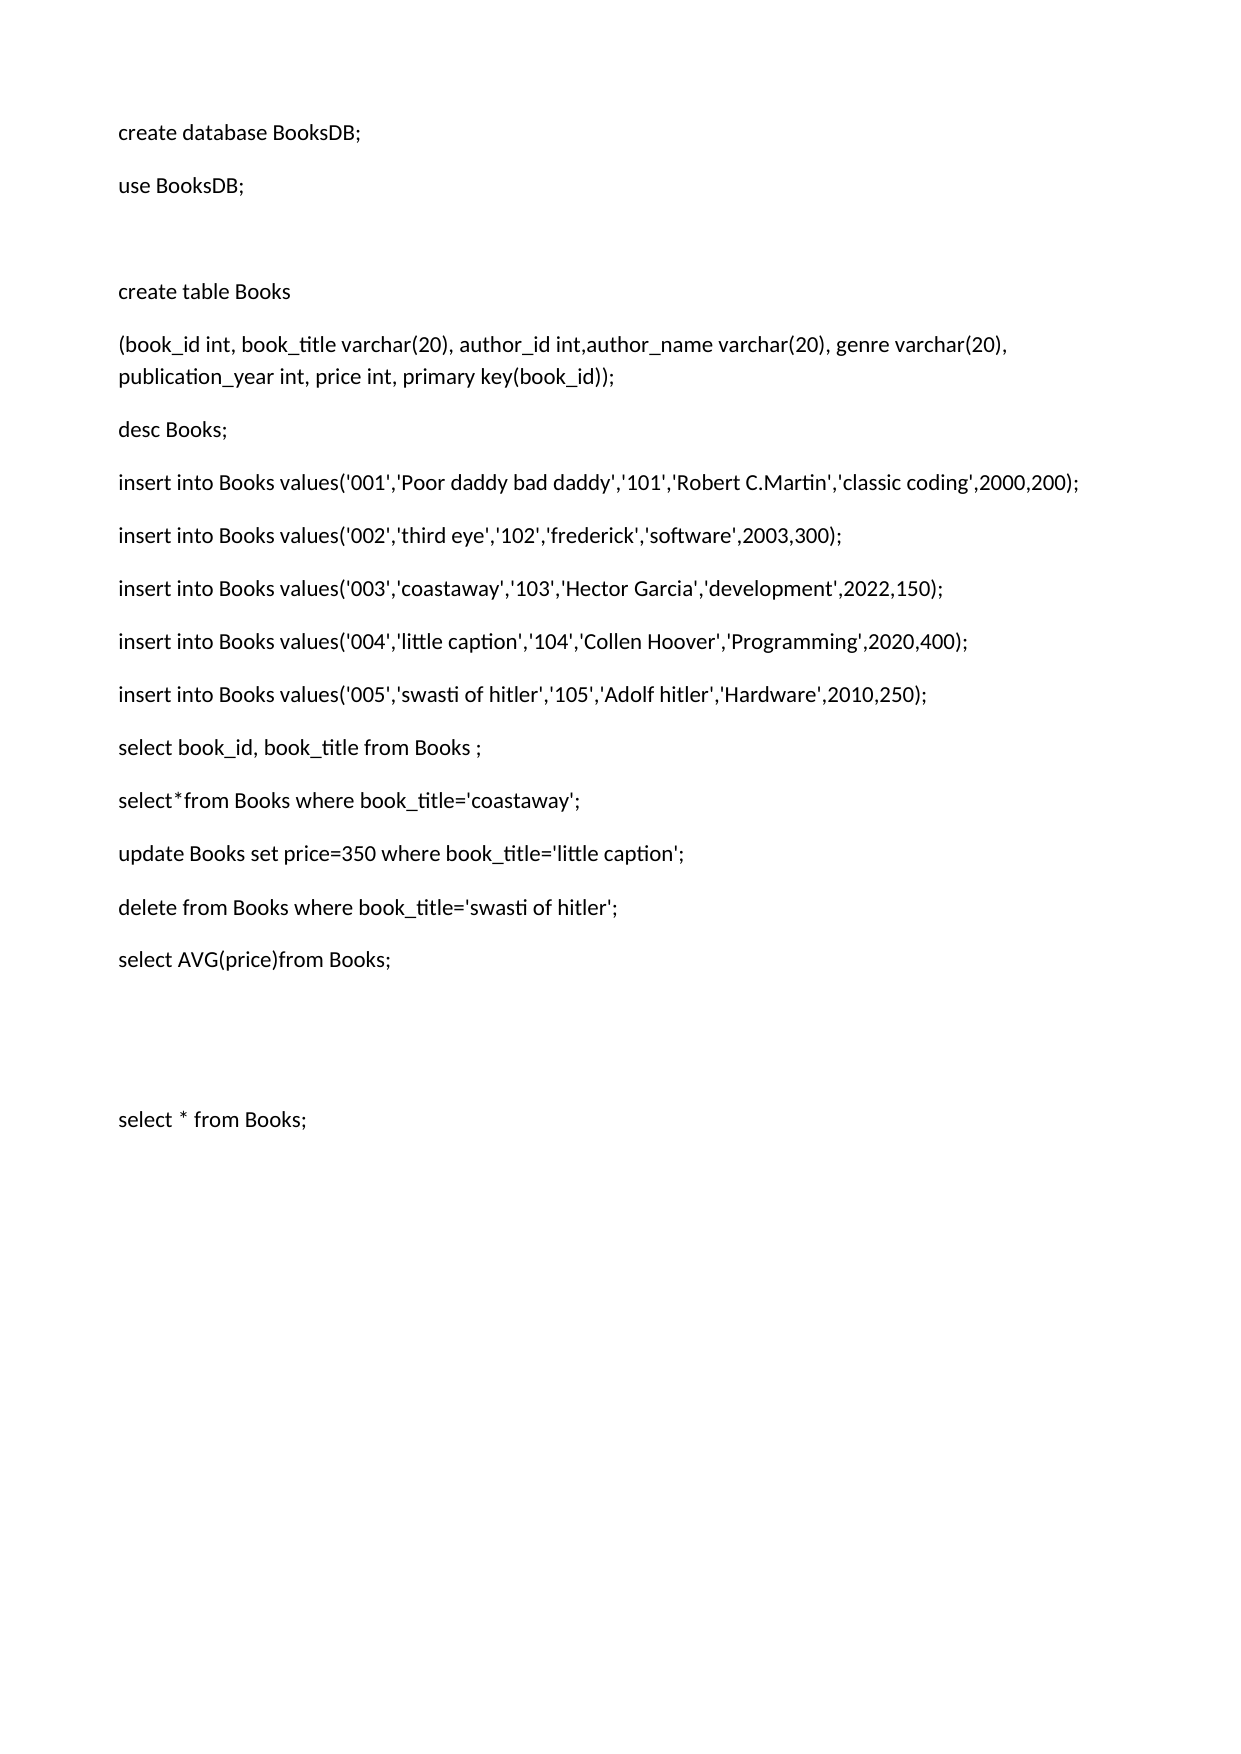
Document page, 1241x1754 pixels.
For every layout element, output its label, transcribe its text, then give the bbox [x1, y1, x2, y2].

text create database BooksDB; [118, 118, 1122, 146]
text desc Books; [118, 415, 1122, 443]
text select book_id, book_title from Books ; [118, 733, 1122, 762]
text insert into Books values('005','swasti of hitler','105','Adolf hitler','Hardware',2010,250); [118, 681, 1122, 708]
text insert into Books values('004','little caption','104','Collen Hoover','Programming',2020,400); [118, 627, 1122, 656]
text insert into Books values('003','coastaway','103','Hector Garcia','development',2022,150); [118, 574, 1122, 602]
text select*from Books where book_title='coastaway'; [118, 787, 1122, 814]
text insert into Books values('001','Poor daddy bad daddy','101','Robert C.Martin','classic coding',2000,200); [118, 468, 1122, 496]
text delete from Books where book_title='swasti of hitler'; [118, 893, 1122, 921]
text insert into Books values('002','third eye','102','frederick','software',2003,300); [118, 521, 1122, 549]
text (book_id int, book_title varchar(20), author_id int,author_name varchar(20), genre varchar(20), publication_year int, price int, primary key(book_id)); [118, 330, 1122, 390]
text create table Books [118, 277, 1122, 305]
text use BooksDB; [118, 171, 1122, 199]
text select AVG(price)from Books; [118, 946, 1122, 974]
text update Books set price=350 where book_title='little caption'; [118, 839, 1122, 868]
text select * from Books; [118, 1105, 1122, 1133]
